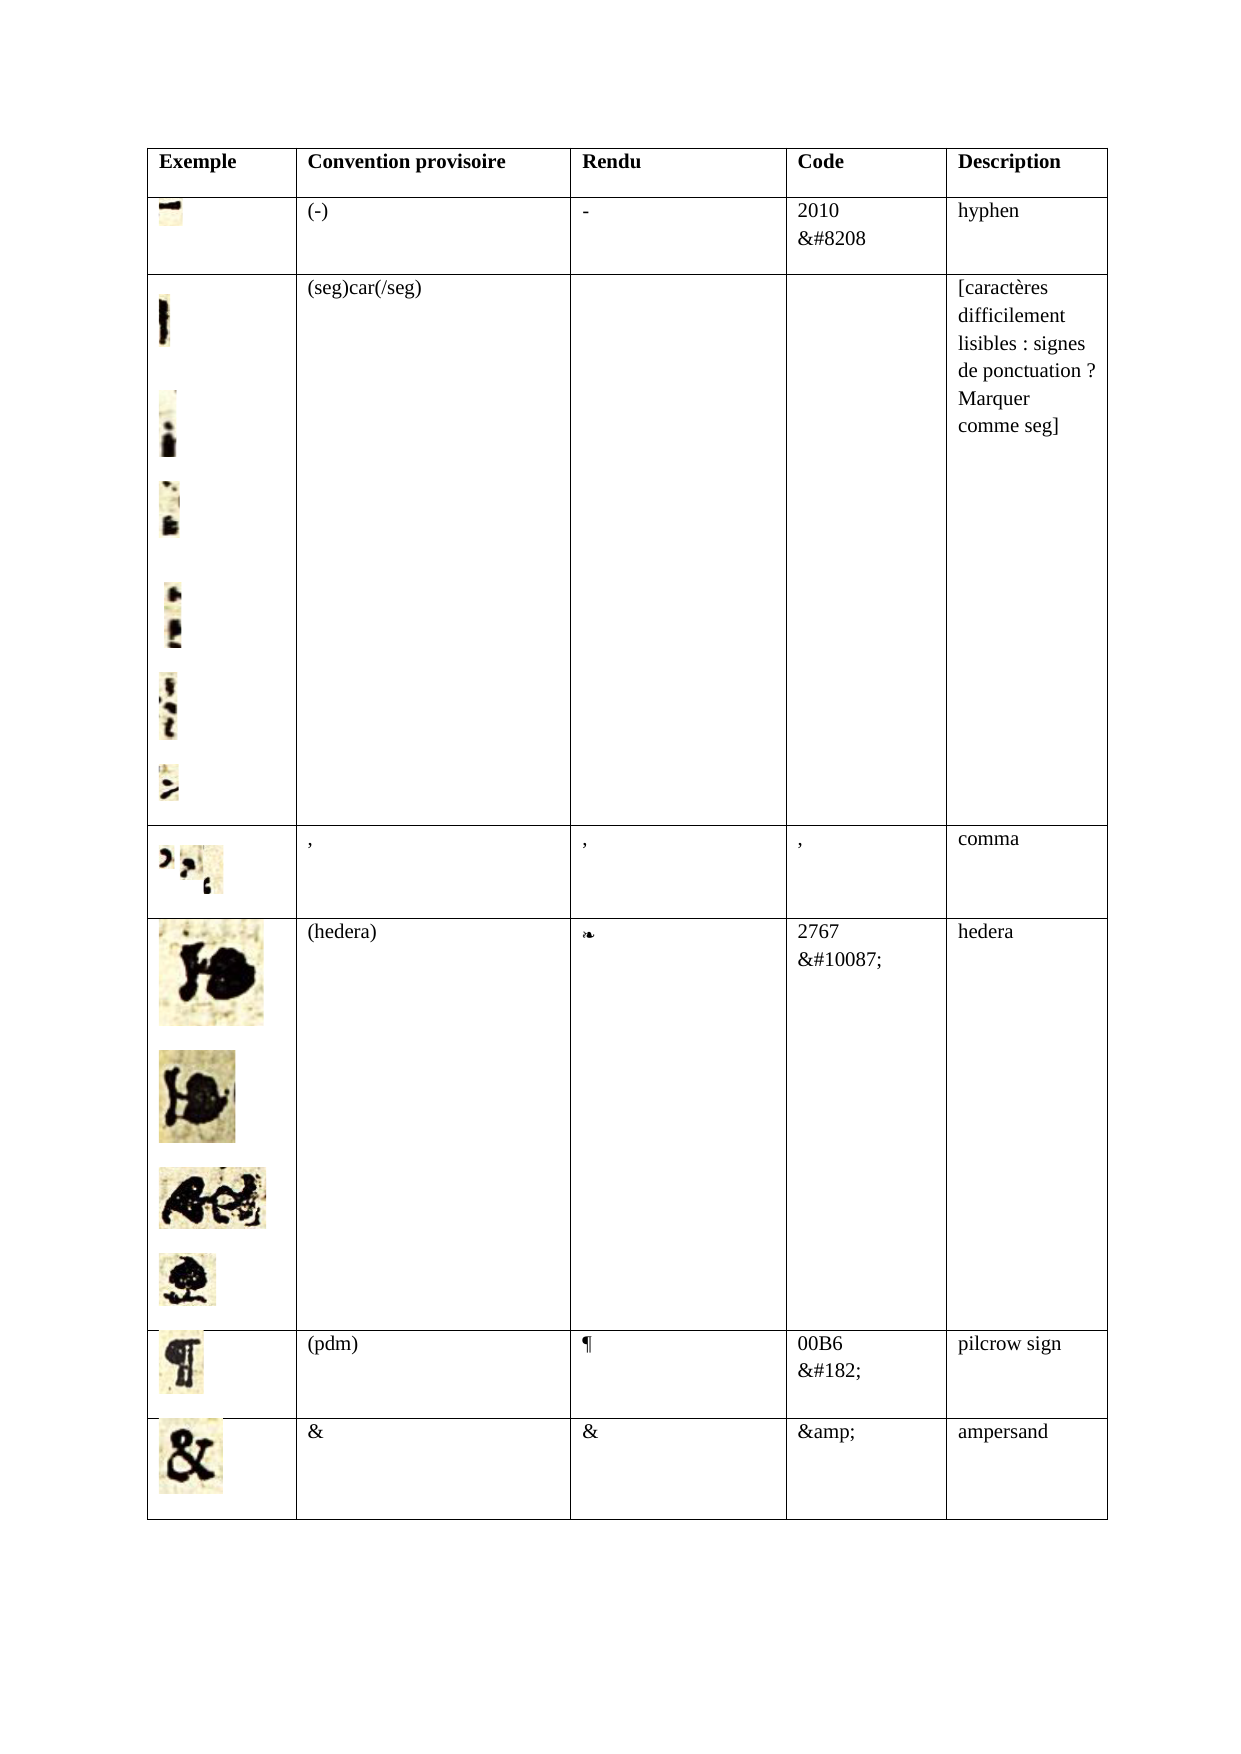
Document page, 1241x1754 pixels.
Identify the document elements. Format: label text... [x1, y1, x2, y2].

table_cell [148, 1331, 296, 1418]
table_cell pilcrow sign [947, 1331, 1107, 1418]
table_cell & [571, 1419, 786, 1519]
table_cell ‐ [571, 198, 786, 274]
table_cell [148, 826, 296, 918]
table_cell [787, 275, 946, 825]
table_cell [148, 1419, 296, 1519]
table_cell & [297, 1419, 570, 1519]
table_cell (hedera) [297, 919, 570, 1330]
table_cell [148, 919, 296, 1330]
table_cell 2767 &#10087; [787, 919, 946, 1330]
table_cell , [787, 826, 946, 918]
table_cell comma [947, 826, 1107, 918]
table_header Convention provisoire [297, 149, 570, 197]
table_cell [148, 198, 296, 274]
table_cell (-) [297, 198, 570, 274]
table_header Rendu [571, 149, 786, 197]
table_cell ampersand [947, 1419, 1107, 1519]
table_cell [148, 275, 296, 825]
table_cell &amp; [787, 1419, 946, 1519]
table_cell 2010 &#8208 [787, 198, 946, 274]
table_cell ❧ [571, 919, 786, 1330]
table_cell hyphen [947, 198, 1107, 274]
table_cell , [571, 826, 786, 918]
table_cell [571, 275, 786, 825]
table_cell , [297, 826, 570, 918]
table_header Exemple [148, 149, 296, 197]
table_cell (seg)car(/seg) [297, 275, 570, 825]
table_cell hedera [947, 919, 1107, 1330]
table_header Code [787, 149, 946, 197]
table_cell 00B6 &#182; [787, 1331, 946, 1418]
table_header Description [947, 149, 1107, 197]
table_cell ¶ [571, 1331, 786, 1418]
table_cell (pdm) [297, 1331, 570, 1418]
table_cell [caractères difficilement lisibles : signes de ponctuation ? Marquer comme seg] [947, 275, 1107, 825]
